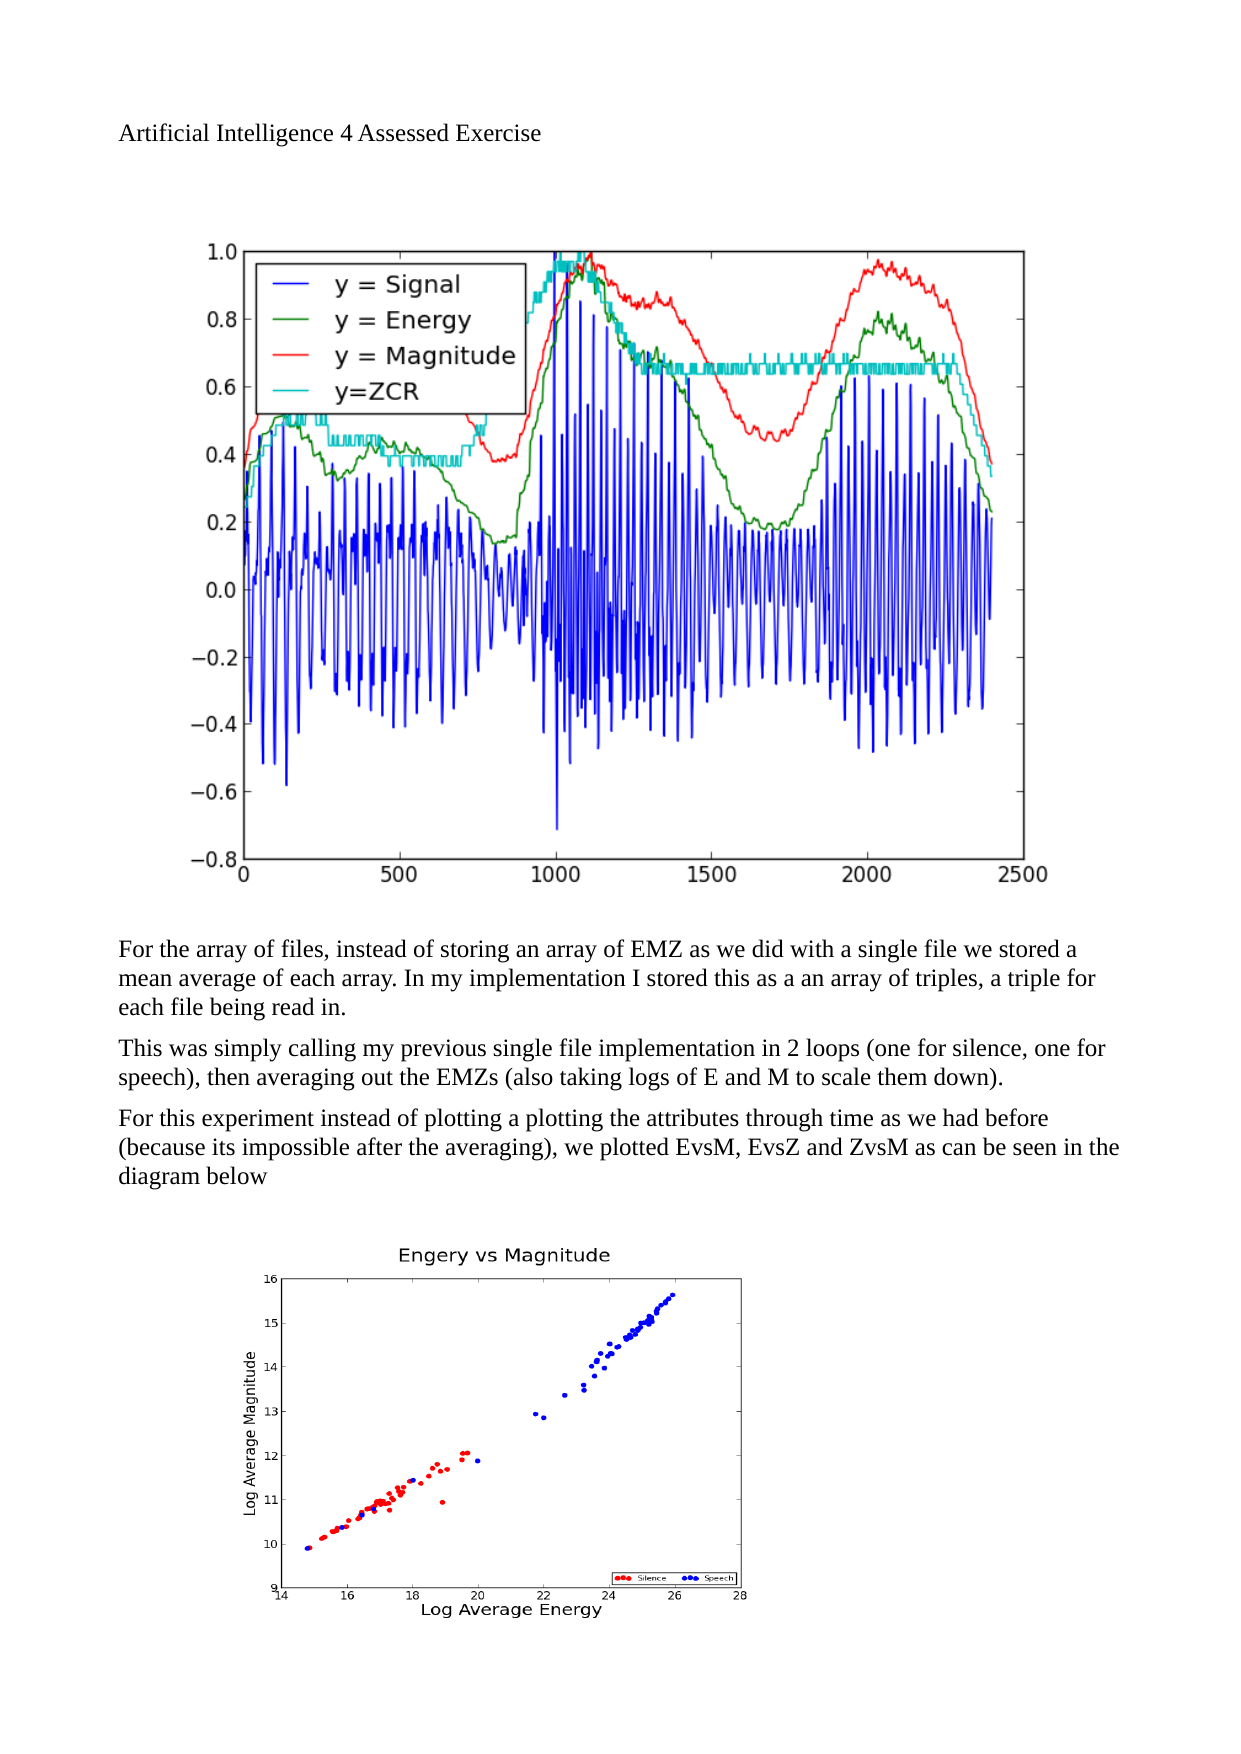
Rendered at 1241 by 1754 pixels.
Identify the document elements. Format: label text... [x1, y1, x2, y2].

picture [118, 176, 1123, 935]
text For the array of files, instead of storing an array of EMZ as we did with a single file we stored a mean average of each array. In my implementation I stored this as a an array of triples, a triple for each file being read in. [118, 935, 1122, 1021]
text This was simply calling my previous single file implementation in 2 loops (one for silence, one for speech), then averaging out the EMZs (also taking logs of E and M to scale them down). [118, 1033, 1122, 1091]
picture [207, 1240, 799, 1626]
text For this experiment instead of plotting a plotting the attributes through time as we had before (because its impossible after the averaging), we plotted EvsM, EvsZ and ZvsM as can be seen in the diagram below [118, 1103, 1122, 1189]
